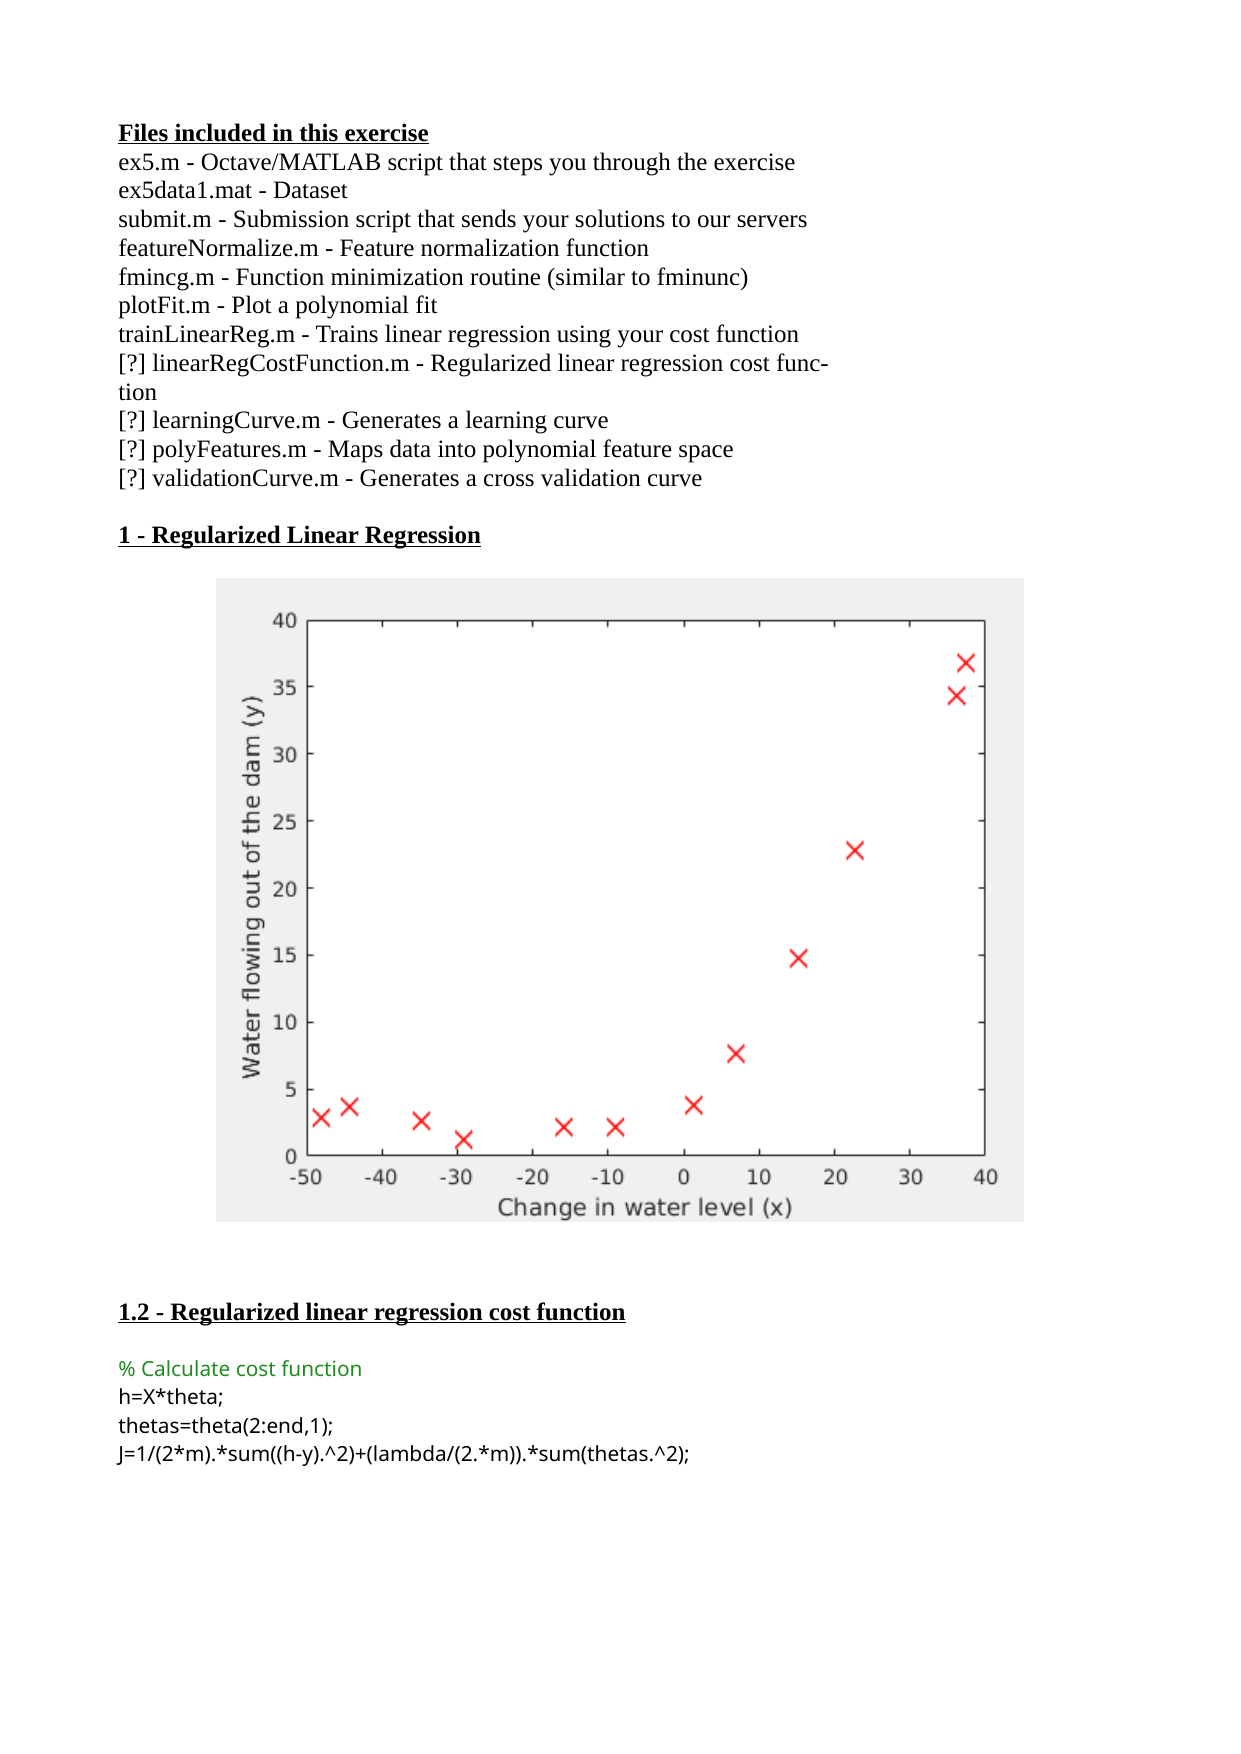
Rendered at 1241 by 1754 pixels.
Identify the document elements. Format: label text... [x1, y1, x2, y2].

text Files included in this exercise [118, 118, 1122, 147]
text [?] polyFeatures.m - Maps data into polynomial feature space [118, 434, 1122, 463]
text submit.m - Submission script that sends your solutions to our servers [118, 204, 1122, 233]
text J=1/(2*m).*sum((h-y).^2)+(lambda/(2.*m)).*sum(thetas.^2); [118, 1439, 1122, 1468]
text thetas=theta(2:end,1); [118, 1411, 1122, 1439]
text [?] learningCurve.m - Generates a learning curve [118, 406, 1122, 434]
picture [216, 578, 1024, 1222]
text 1.2 - Regularized linear regression cost function [118, 1297, 1122, 1326]
text tion [118, 377, 1122, 406]
text ex5data1.mat - Dataset [118, 176, 1122, 204]
text [?] validationCurve.m - Generates a cross validation curve [118, 463, 1122, 492]
text trainLinearReg.m - Trains linear regression using your cost function [118, 319, 1122, 348]
text fmincg.m - Function minimization routine (similar to fminunc) [118, 262, 1122, 291]
text plotFit.m - Plot a polynomial fit [118, 291, 1122, 319]
text featureNormalize.m - Feature normalization function [118, 233, 1122, 262]
text h=X*theta; [118, 1382, 1122, 1411]
text ex5.m - Octave/MATLAB script that steps you through the exercise [118, 147, 1122, 176]
text [?] linearRegCostFunction.m - Regularized linear regression cost func- [118, 348, 1122, 377]
text 1 - Regularized Linear Regression [118, 521, 1122, 549]
text % Calculate cost function [118, 1354, 1122, 1382]
